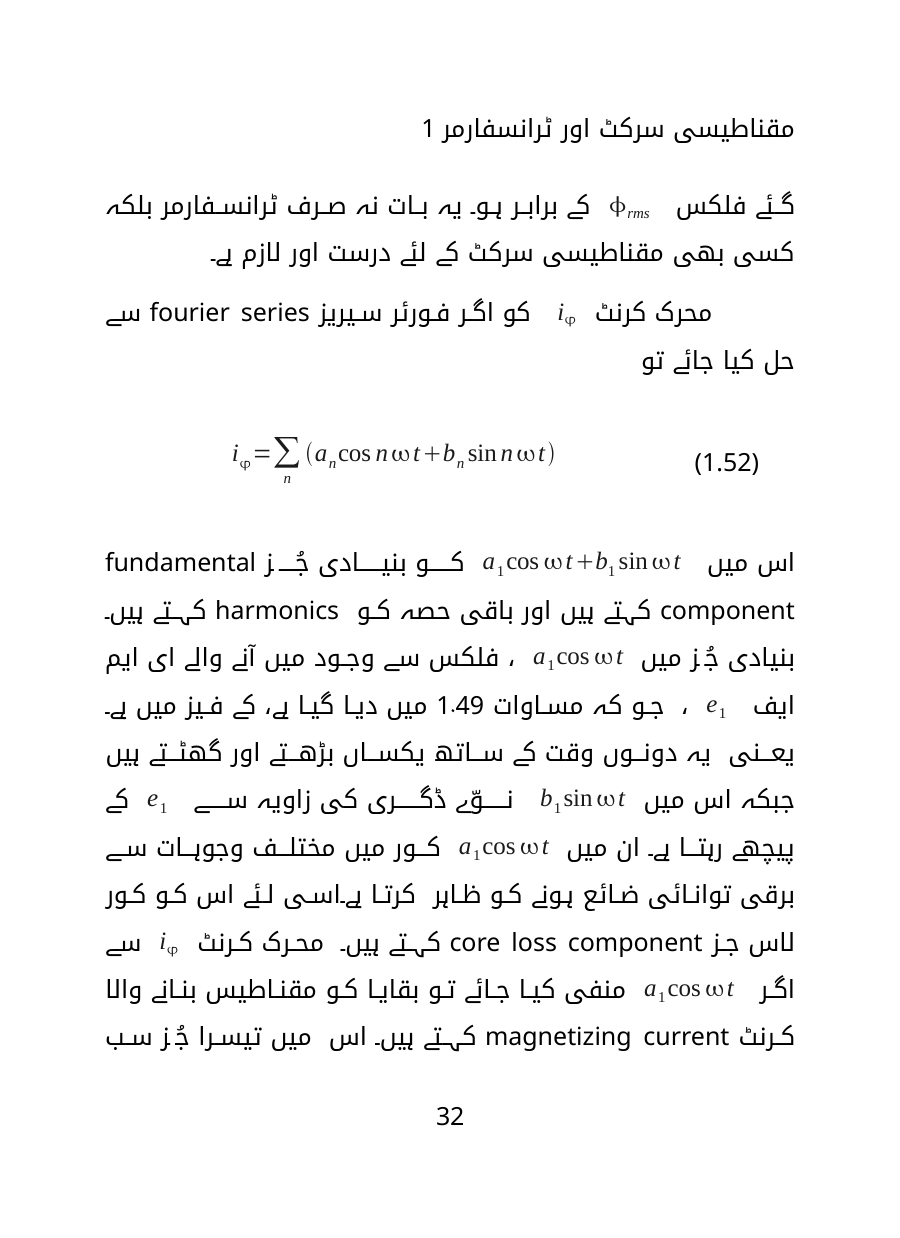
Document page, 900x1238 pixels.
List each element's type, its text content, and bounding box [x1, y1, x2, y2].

text یہاں ایک بار رکھ کر دوبارہ نظر سانی کرتے ہیں۔ اگر ایک کائل کووولٹ دئے جائیں تو یہ کائل اتنا محرک کرنٹ گزرنے دیتا ہے جس سے نمودار ہونے والا فلکس مساوات 1.51 میں دئے گئے فلکس کے برابر ہو۔ یہ بات نہ صرف ٹرانسفارمر بلکہ کسی بھی مقناطیسی سرکٹ کے لئے درست اور لازم ہے۔ [105, 182, 795, 277]
text اس میں کو بنیادی جُز fundamental component کہتے ہیں اور باقی حصہ کو harmonics کہتے ہیں۔ بنیادی جُز میں، فلکس سے وجود میں آنے والے ای ایم ایف ، جو کہ مساوات 1.49 میں دیا گیا ہے، کے فیز میں ہے۔ یعنی یہ دونوں وقت کے ساتھ یکساں بڑھتے اور گھٹتے ہیں جبکہ اس میں نوّے ڈگری کی زاویہ سے کے پیچھے رہتا ہے۔ ان میںکور میں مختلف وجوہات سے برقی توانائی ضائع ہونے کو ظاہر کرتا ہے۔اسی لئے اس کو کور لاس جز core loss component کہتے ہیں۔ محرک کرنٹسے اگر منفی کیا جائے تو بقایا کو مقناطیس بنانے والا کرنٹ magnetizing current کہتے ہیں۔ اس میں تیسرا جُز سب سے زیادہ اہم ہوتا ہے۔ پاؤر ٹرانسفارمروں میں یہ تیسرا جُز عموما محرک کرنٹ کےفیصد ہوتا ہے۔ [105, 540, 795, 1061]
table_header [105, 431, 688, 506]
table_header (1.52) [689, 431, 795, 506]
text محرک کرنٹ کو اگر فورئر سیریز fourier series سے حل کیا جائے تو [105, 290, 795, 384]
